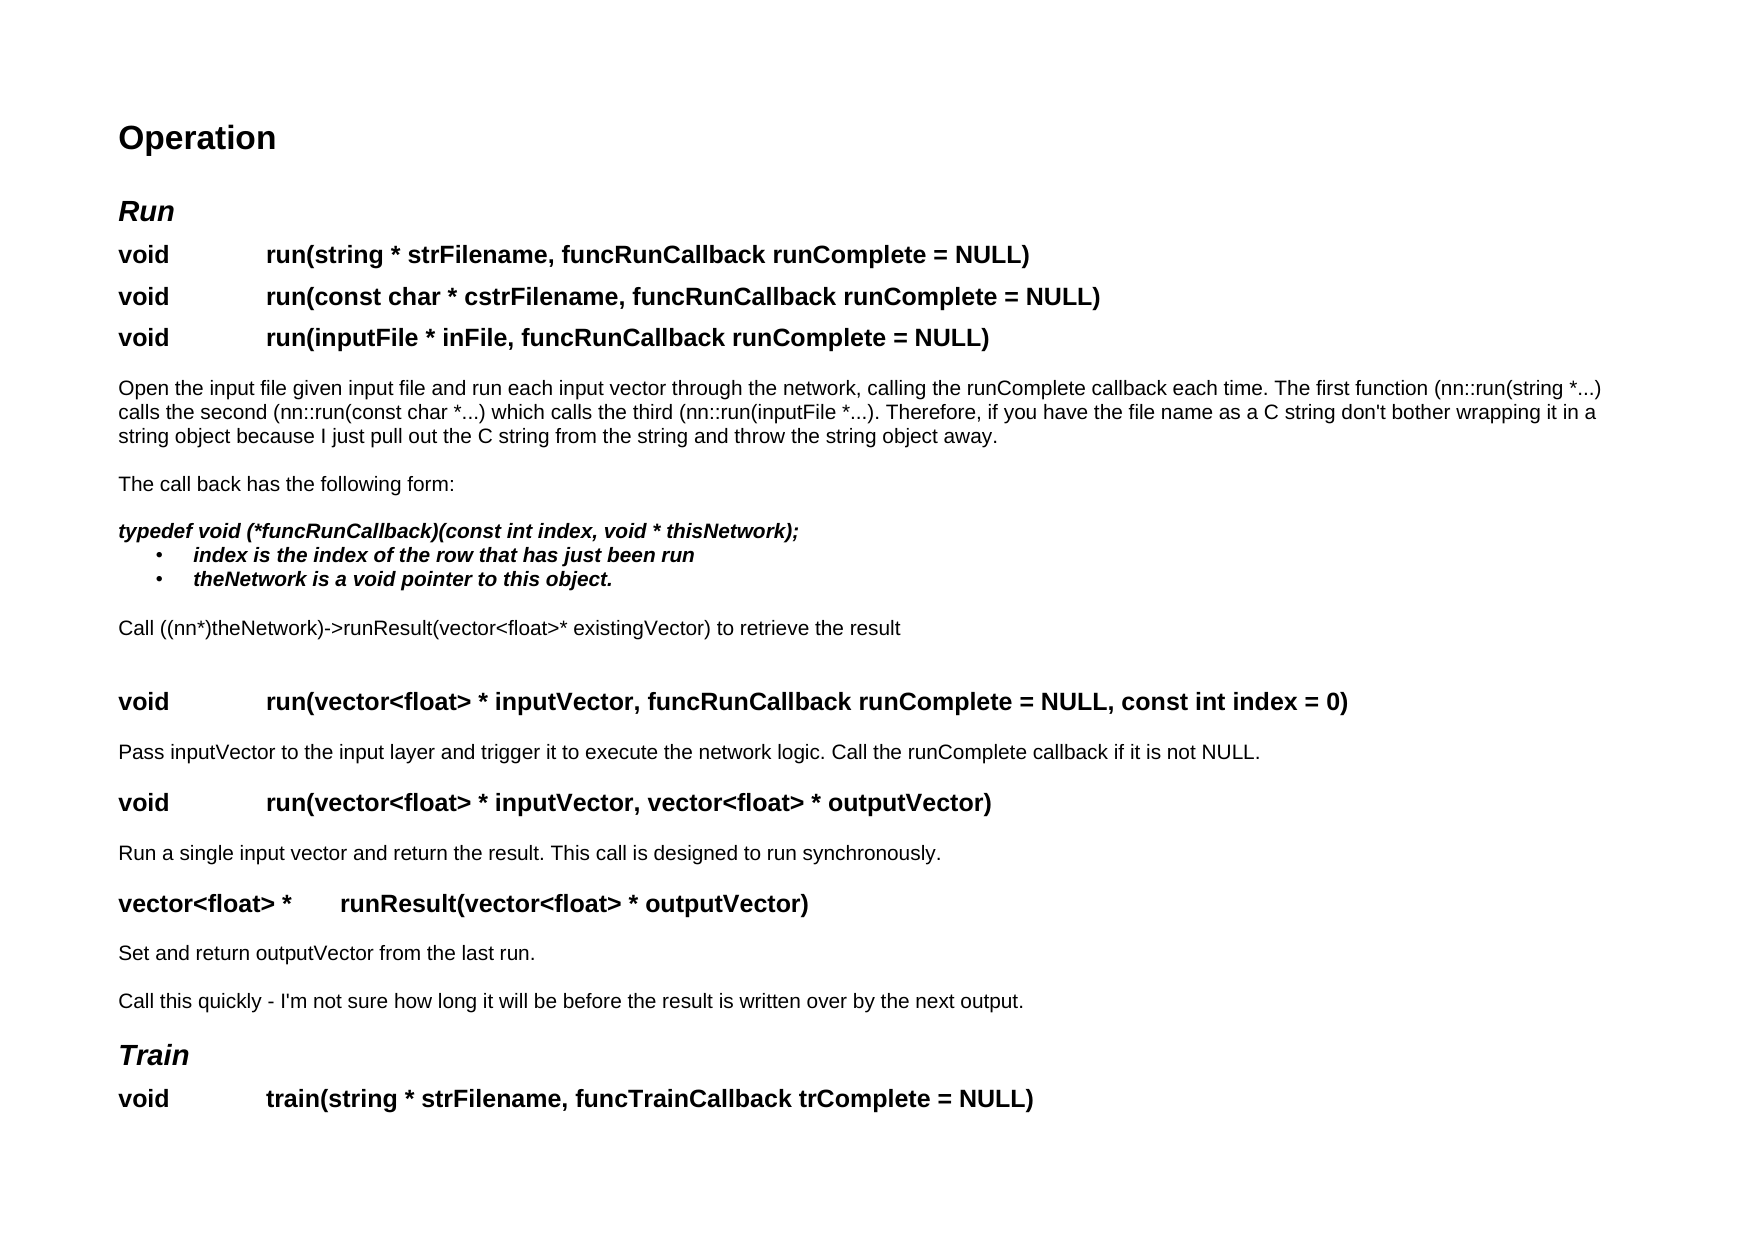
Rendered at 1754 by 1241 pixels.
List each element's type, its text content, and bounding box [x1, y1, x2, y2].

text Set and return outputVector from the last run. [118, 941, 1636, 965]
text Call ((nn*)theNetwork)->runResult(vector<float>* existingVector) to retrieve the result [118, 615, 1636, 639]
text void run(vector<float> * inputVector, vector<float> * outputVector) [118, 788, 1636, 817]
subtitle Train [118, 1038, 1636, 1072]
text vector<float> * runResult(vector<float> * outputVector) [118, 888, 1636, 917]
text Open the input file given input file and run each input vector through the network, calling the runComplete callback each time. The first function (nn::run(string *...) calls the second (nn::run(const char *...) which calls the third (nn::run(inputFile *...). Therefore, if you have the file name as a C string don't bother wrapping it in a string object because I just pull out the C string from the string and throw the string object away. [118, 376, 1636, 447]
text typedef void (*funcRunCallback)(const int index, void * thisNetwork); [118, 519, 1636, 543]
list theNetwork is a void pointer to this object. [156, 567, 1636, 591]
subtitle Run [118, 194, 1636, 228]
text void run(inputFile * inFile, funcRunCallback runComplete = NULL) [118, 323, 1636, 352]
text Pass inputVector to the input layer and trigger it to execute the network logic. Call the runComplete callback if it is not NULL. [118, 740, 1636, 764]
text Call this quickly - I'm not sure how long it will be before the result is written over by the next output. [118, 989, 1636, 1013]
subtitle Operation [118, 118, 1636, 157]
list index is the index of the row that has just been run [156, 543, 1636, 567]
text void run(string * strFilename, funcRunCallback runComplete = NULL) [118, 240, 1636, 269]
text Run a single input vector and return the result. This call is designed to run synchronously. [118, 841, 1636, 864]
text void run(const char * cstrFilename, funcRunCallback runComplete = NULL) [118, 282, 1636, 310]
text void train(string * strFilename, funcTrainCallback trComplete = NULL) [118, 1084, 1636, 1113]
text The call back has the following form: [118, 471, 1636, 495]
text void run(vector<float> * inputVector, funcRunCallback runComplete = NULL, const int index = 0) [118, 687, 1636, 716]
